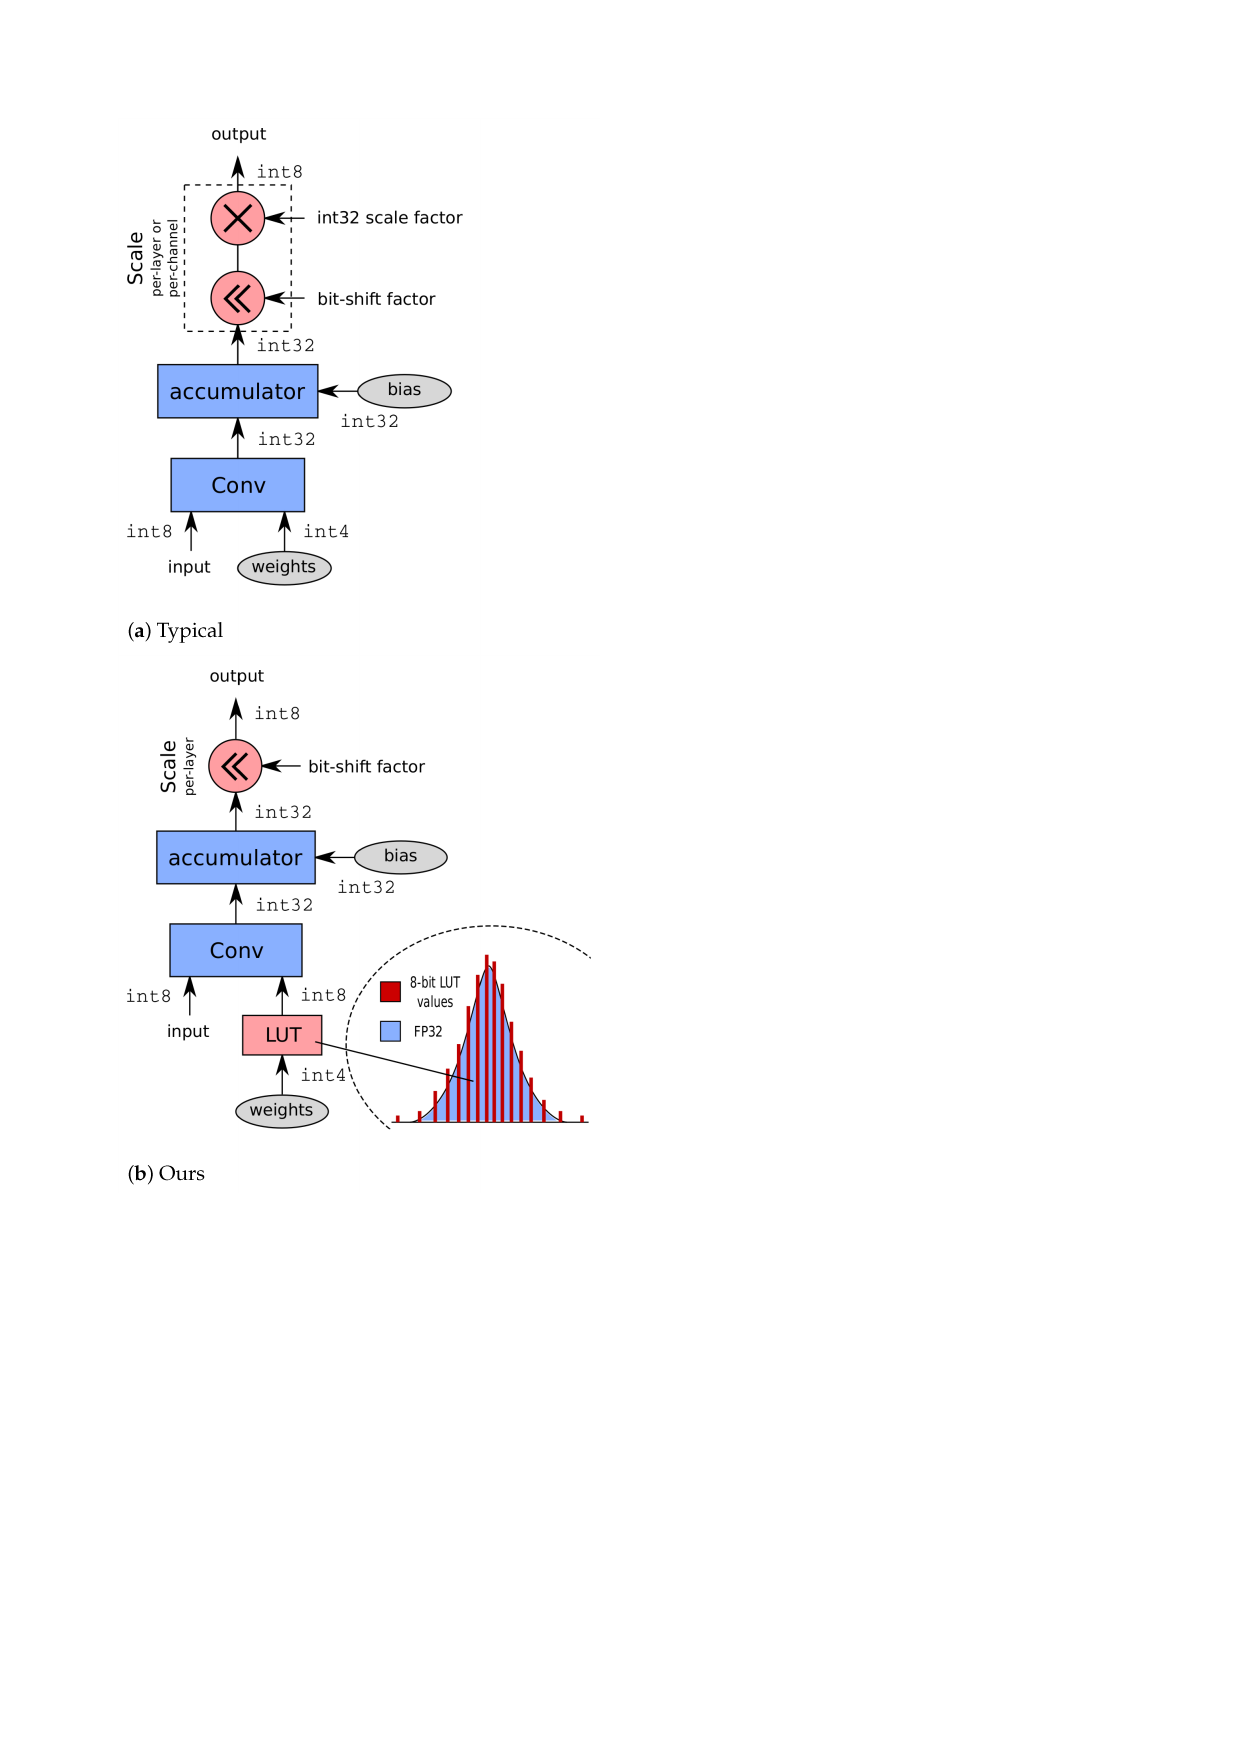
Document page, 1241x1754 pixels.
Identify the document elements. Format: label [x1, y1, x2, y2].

picture [118, 118, 600, 1193]
